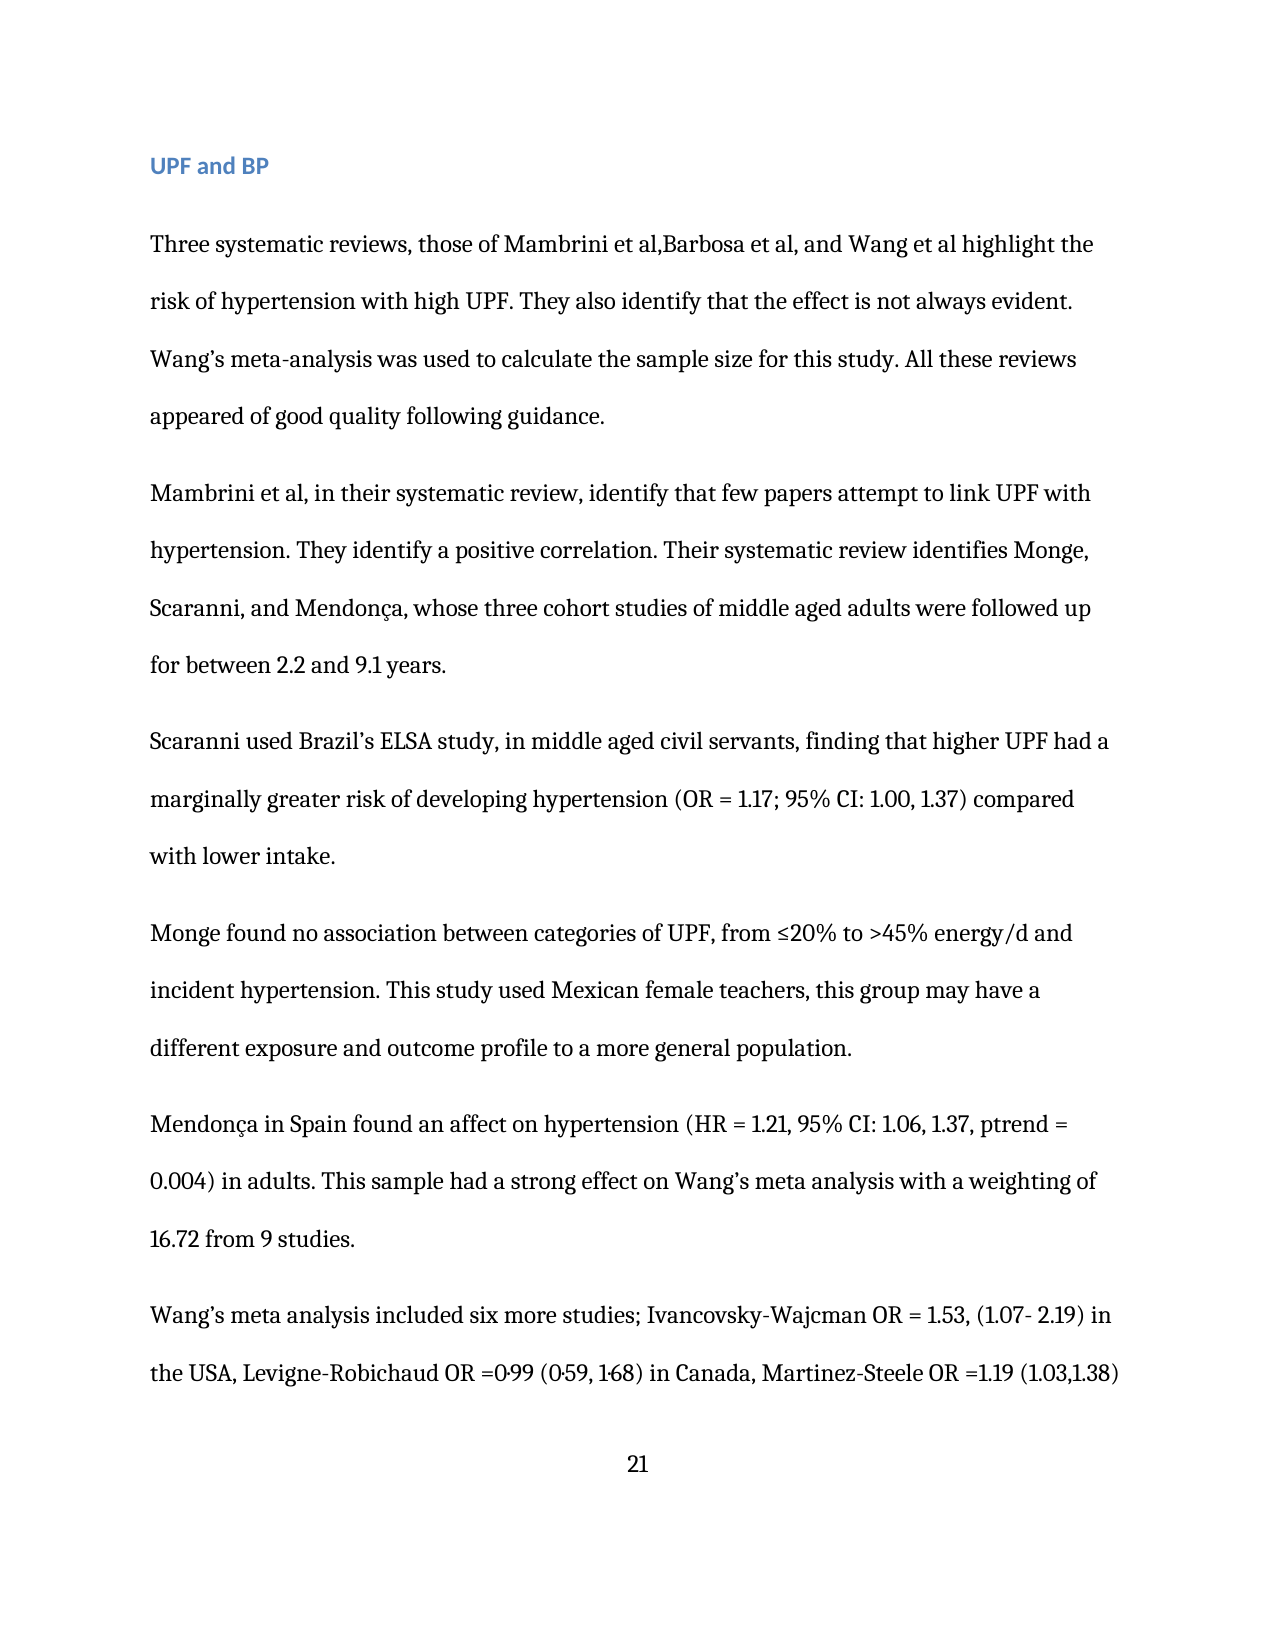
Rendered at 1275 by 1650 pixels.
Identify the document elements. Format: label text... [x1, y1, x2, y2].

subtitle UPF and BP [150, 150, 1125, 181]
text Mendonça in Spain found an affect on hypertension (HR = 1.21, 95% CI: 1.06, 1.37, ptrend = 0.004) in adults. This sample had a strong effect on Wang’s meta analysis with a weighting of 16.72 from 9 studies. [150, 1110, 1125, 1253]
text Wang’s meta analysis included six more studies; Ivancovsky-Wajcman OR = 1.53, (1.07- 2.19) in the USA, Levigne-Robichaud OR =0·99 (0·59, 1·68) in Canada, Martinez-Steele OR =1.19 (1.03,1.38) [150, 1301, 1125, 1387]
text Mambrini et al, in their systematic review, identify that few papers attempt to link UPF with hypertension. They identify a positive correlation. Their systematic review identifies Monge, Scaranni, and Mendonça, whose three cohort studies of middle aged adults were followed up for between 2.2 and 9.1 years. [150, 478, 1125, 680]
text Scaranni used Brazil’s ELSA study, in middle aged civil servants, finding that higher UPF had a marginally greater risk of developing hypertension (OR = 1.17; 95% CI: 1.00, 1.37) compared with lower intake. [150, 727, 1125, 871]
text Monge found no association between categories of UPF, from ≤20% to >45% energy/d and incident hypertension. This study used Mexican female teachers, this group may have a different exposure and outcome profile to a more general population. [150, 918, 1125, 1062]
text Three systematic reviews, those of Mambrini et al,Barbosa et al, and Wang et al highlight the risk of hypertension with high UPF. They also identify that the effect is not always evident. Wang’s meta-analysis was used to calculate the sample size for this study. All these reviews appeared of good quality following guidance. [150, 230, 1125, 431]
